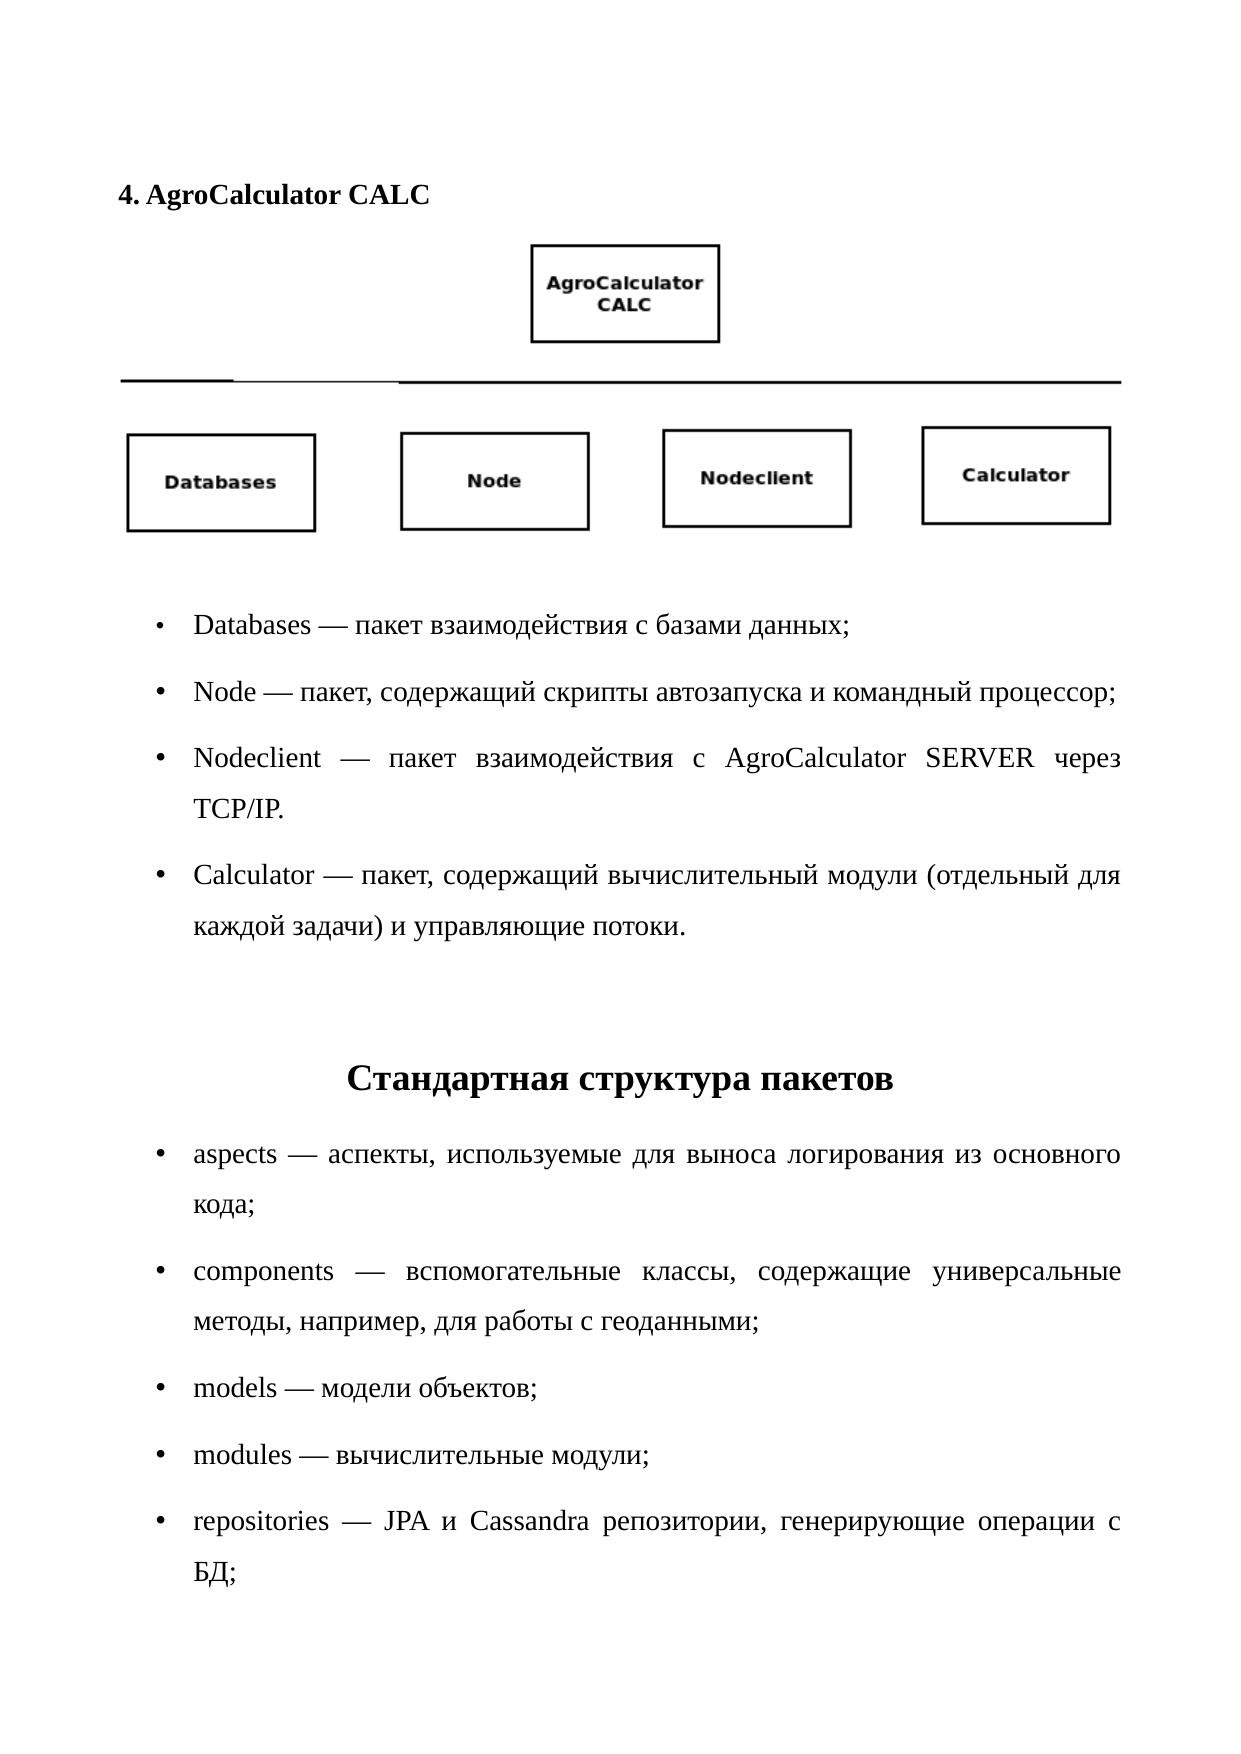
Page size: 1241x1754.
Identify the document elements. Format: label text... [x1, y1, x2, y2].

text 4. AgroCalculator CALC [118, 177, 1122, 211]
list Databases — пакет взаимодействия с базами данных; [156, 607, 1122, 641]
list models — модели объектов; [156, 1370, 1122, 1404]
list components — вспомогательные классы, содержащие универсальные методы, например, для работы с геоданными; [156, 1253, 1122, 1337]
list Calculator — пакет, содержащий вычислительный модули (отдельный для каждой задачи) и управляющие потоки. [156, 857, 1122, 941]
list repositories — JPA и Cassandra репозитории, генерирующие операции с БД; [156, 1503, 1122, 1587]
list aspects — аспекты, используемые для выноса логирования из основного кода; [156, 1136, 1122, 1220]
text Стандартная структура пакетов [118, 1055, 1122, 1098]
picture [118, 244, 1123, 534]
list modules — вычислительные модули; [156, 1437, 1122, 1470]
list Node — пакет, содержащий скрипты автозапуска и командный процессор; [156, 674, 1122, 707]
list Nodeclient — пакет взаимодействия с AgroCalculator SERVER через TCP/IP. [156, 740, 1122, 824]
